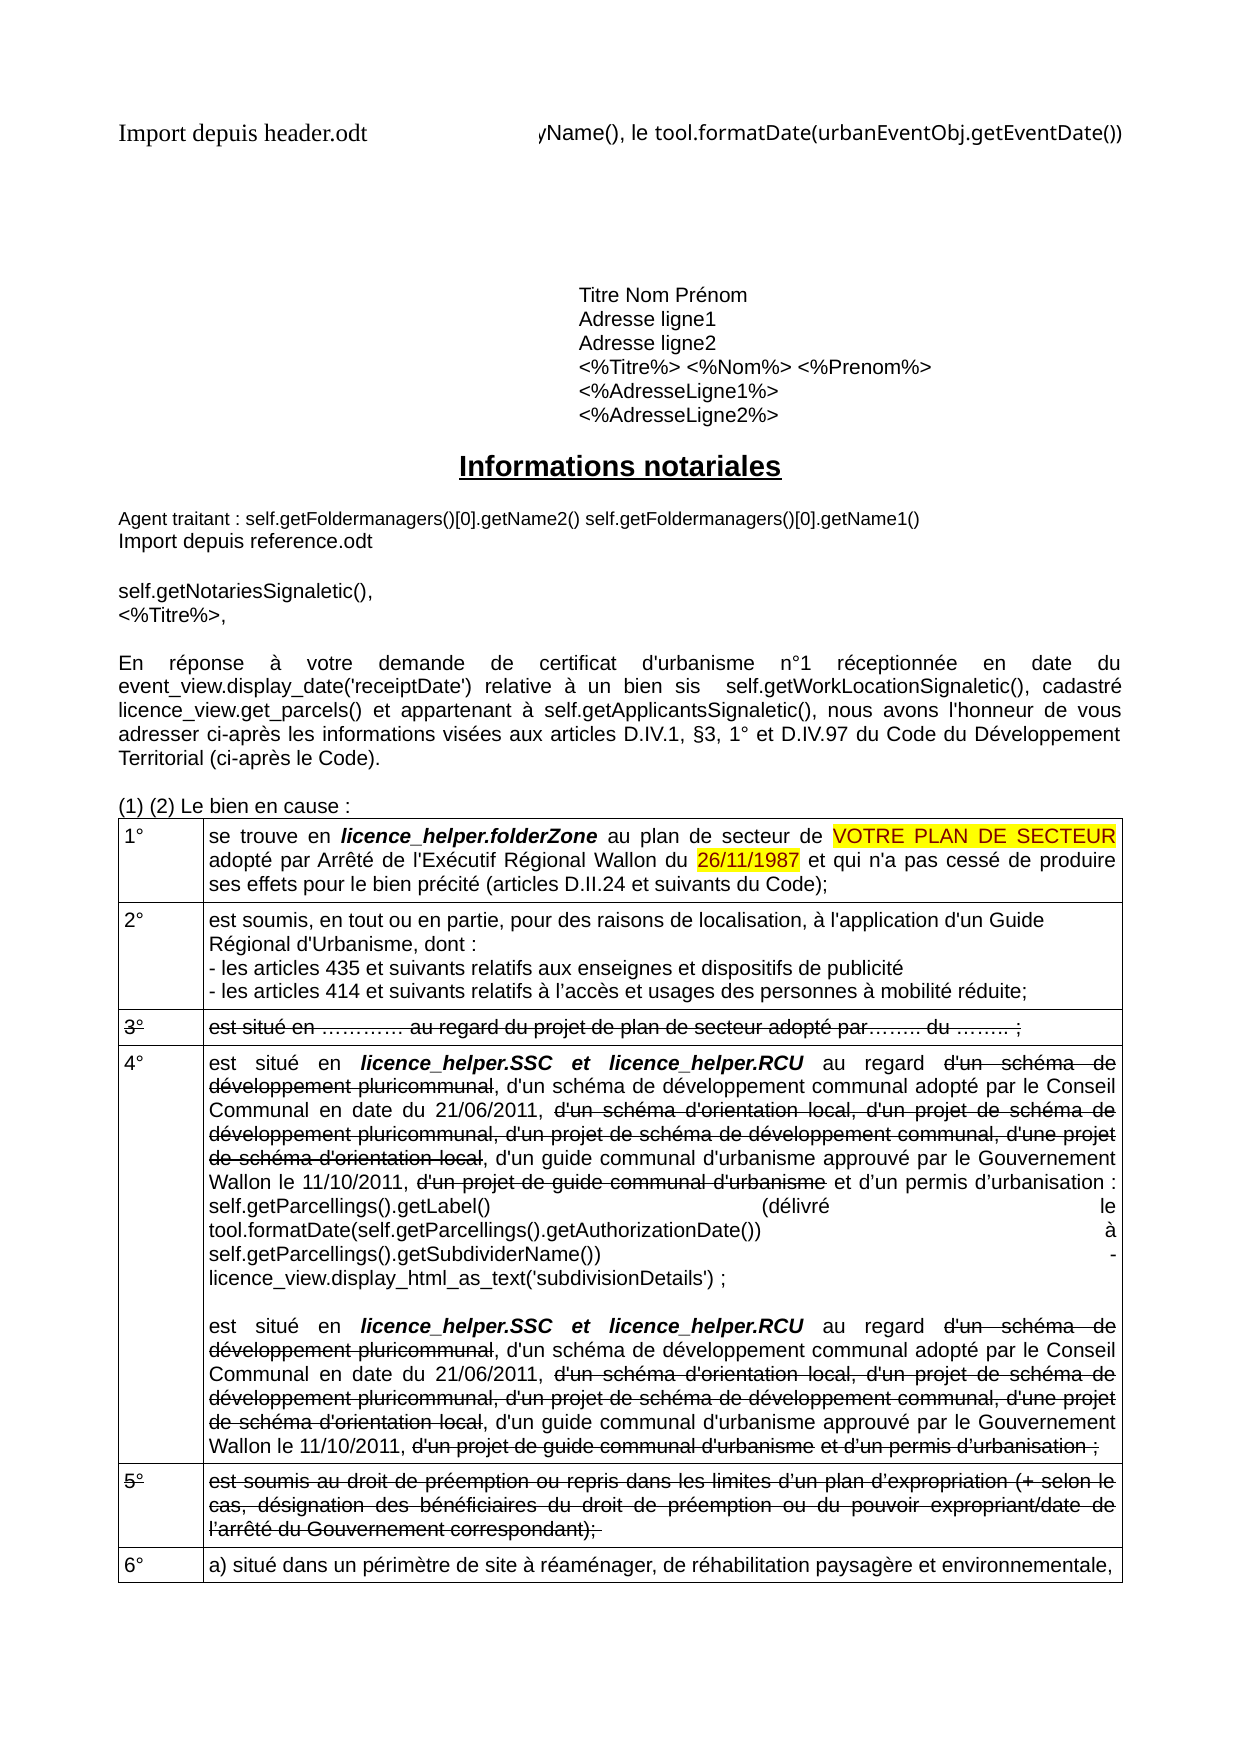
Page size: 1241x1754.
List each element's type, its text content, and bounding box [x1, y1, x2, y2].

table_cell 3° [119, 1010, 203, 1044]
text self.getNotariesSignaletic(), [118, 578, 1122, 602]
table_cell est soumis au droit de préemption ou repris dans les limites d’un plan d’expropriation (+ selon le cas, désignation des bénéficiaires du droit de préemption ou du pouvoir expropriant/date de l’arrêté du Gouvernement correspondant); [204, 1464, 1122, 1547]
table_header se trouve en licence_helper.folderZone au plan de secteur de VOTRE PLAN DE SECTEUR adopté par Arrêté de l'Exécutif Régional Wallon du 26/11/1987 et qui n'a pas cessé de produire ses effets pour le bien précité (articles D.II.24 et suivants du Code); [204, 819, 1122, 902]
table_cell est situé en ………… au regard du projet de plan de secteur adopté par…….. du …….. ; [204, 1010, 1122, 1044]
table_cell 6° [119, 1548, 203, 1582]
text Agent traitant : self.getFoldermanagers()[0].getName2() self.getFoldermanagers()[0].getName1() [118, 508, 1122, 529]
text Import depuis reference.odt [118, 529, 1122, 553]
text tool.getCityName(), le tool.formatDate(urbanEventObj.getEventDate()) [118, 118, 1122, 427]
text <%Titre%>, [118, 602, 1122, 626]
table_cell est soumis, en tout ou en partie, pour des raisons de localisation, à l'application d'un Guide Régional d'Urbanisme, dont : - les articles 435 et suivants relatifs aux enseignes et dispositifs de publicité - les articles 414 et suivants relatifs à l’accès et usages des personnes à mobilité réduite; [204, 903, 1122, 1009]
table_cell 2° [119, 903, 203, 1009]
table_cell est situé en licence_helper.SSC et licence_helper.RCU au regard d'un schéma de développement pluricommunal, d'un schéma de développement communal adopté par le Conseil Communal en date du 21/06/2011, d'un schéma d'orientation local, d'un projet de schéma de développement pluricommunal, d'un projet de schéma de développement communal, d'une projet de schéma d'orientation local, d'un guide communal d'urbanisme approuvé par le Gouvernement Wallon le 11/10/2011, d'un projet de guide communal d'urbanisme et d’un permis d’urbanisation : self.getParcellings().getLabel() (délivré le tool.formatDate(self.getParcellings().getAuthorizationDate()) à self.getParcellings().getSubdividerName()) - licence_view.display_html_as_text('subdivisionDetails') ; est situé en licence_helper.SSC et licence_helper.RCU au regard d'un schéma de développement pluricommunal, d'un schéma de développement communal adopté par le Conseil Communal en date du 21/06/2011, d'un schéma d'orientation local, d'un projet de schéma de développement pluricommunal, d'un projet de schéma de développement communal, d'une projet de schéma d'orientation local, d'un guide communal d'urbanisme approuvé par le Gouvernement Wallon le 11/10/2011, d'un projet de guide communal d'urbanisme et d’un permis d’urbanisation ; [204, 1046, 1122, 1463]
title Informations notariales [118, 449, 1122, 483]
text Import depuis header.odt [118, 118, 539, 147]
table_cell 5° [119, 1464, 203, 1547]
table_cell a) situé dans un périmètre de site à réaménager, de réhabilitation paysagère et environnementale, [204, 1548, 1122, 1582]
table_cell 4° [119, 1046, 203, 1463]
text <%Titre%> <%Nom%> <%Prenom%> <%AdresseLigne1%> <%AdresseLigne2%> [578, 355, 1081, 427]
table_header 1° [119, 819, 203, 902]
text En réponse à votre demande de certificat d'urbanisme n°1 réceptionnée en date du event_view.display_date('receiptDate') relative à un bien sis self.getWorkLocationSignaletic(), cadastré licence_view.get_parcels() et appartenant à self.getApplicantsSignaletic(), nous avons l'honneur de vous adresser ci-après les informations visées aux articles D.IV.1, §3, 1° et D.IV.97 du Code du Développement Territorial (ci-après le Code). [118, 650, 1122, 770]
text Titre Nom Prénom Adresse ligne1 Adresse ligne2 [578, 283, 1081, 355]
text (1) (2) Le bien en cause : [118, 794, 1122, 818]
